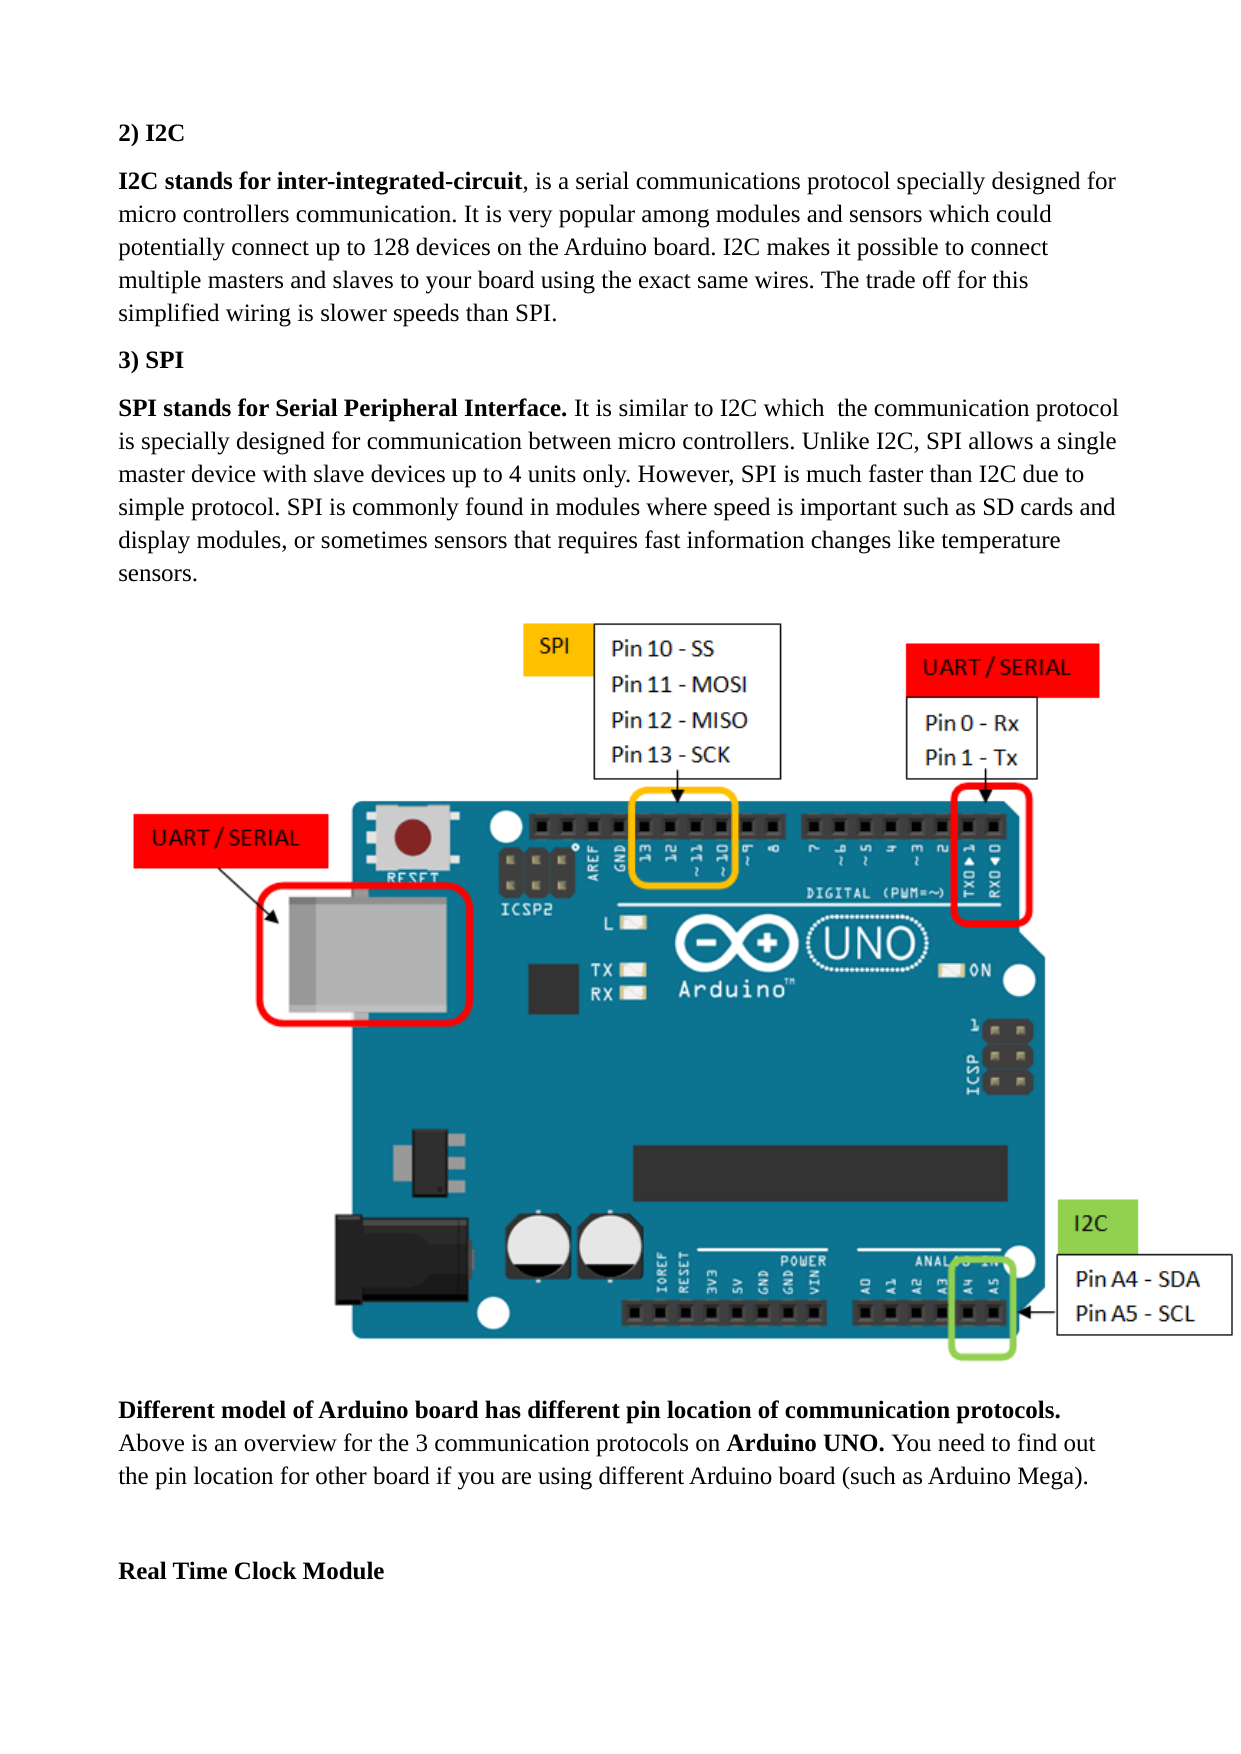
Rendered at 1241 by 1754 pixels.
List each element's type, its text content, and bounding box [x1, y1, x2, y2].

text I2C stands for inter-integrated-circuit, is a serial communications protocol specially designed for micro controllers communication. It is very popular among modules and sensors which could potentially connect up to 128 devices on the Arduino board. I2C makes it possible to connect multiple masters and slaves to your board using the exact same wires. The trade off for this simplified wiring is slower speeds than SPI. [118, 166, 1122, 327]
text SPI stands for Serial Peripheral Interface. It is similar to I2C which the communication protocol is specially designed for communication between micro controllers. Unlike I2C, SPI allows a single master device with slave devices up to 4 units only. However, SPI is much faster than I2C due to simple protocol. SPI is commonly found in modules where speed is important such as SD cards and display modules, or sometimes sensors that requires fast information changes like temperature sensors. [118, 393, 1122, 587]
picture [118, 605, 1241, 1376]
text Different model of Arduino board has different pin location of communication protocols. Above is an overview for the 3 communication protocols on Arduino UNO. You need to find out the pin location for other board if you are using different Arduino board (such as Arduino Mega). [118, 1395, 1122, 1490]
text 3) SPI [118, 345, 1122, 374]
text Real Time Clock Module [118, 1556, 1122, 1585]
text 2) I2C [118, 118, 1122, 147]
